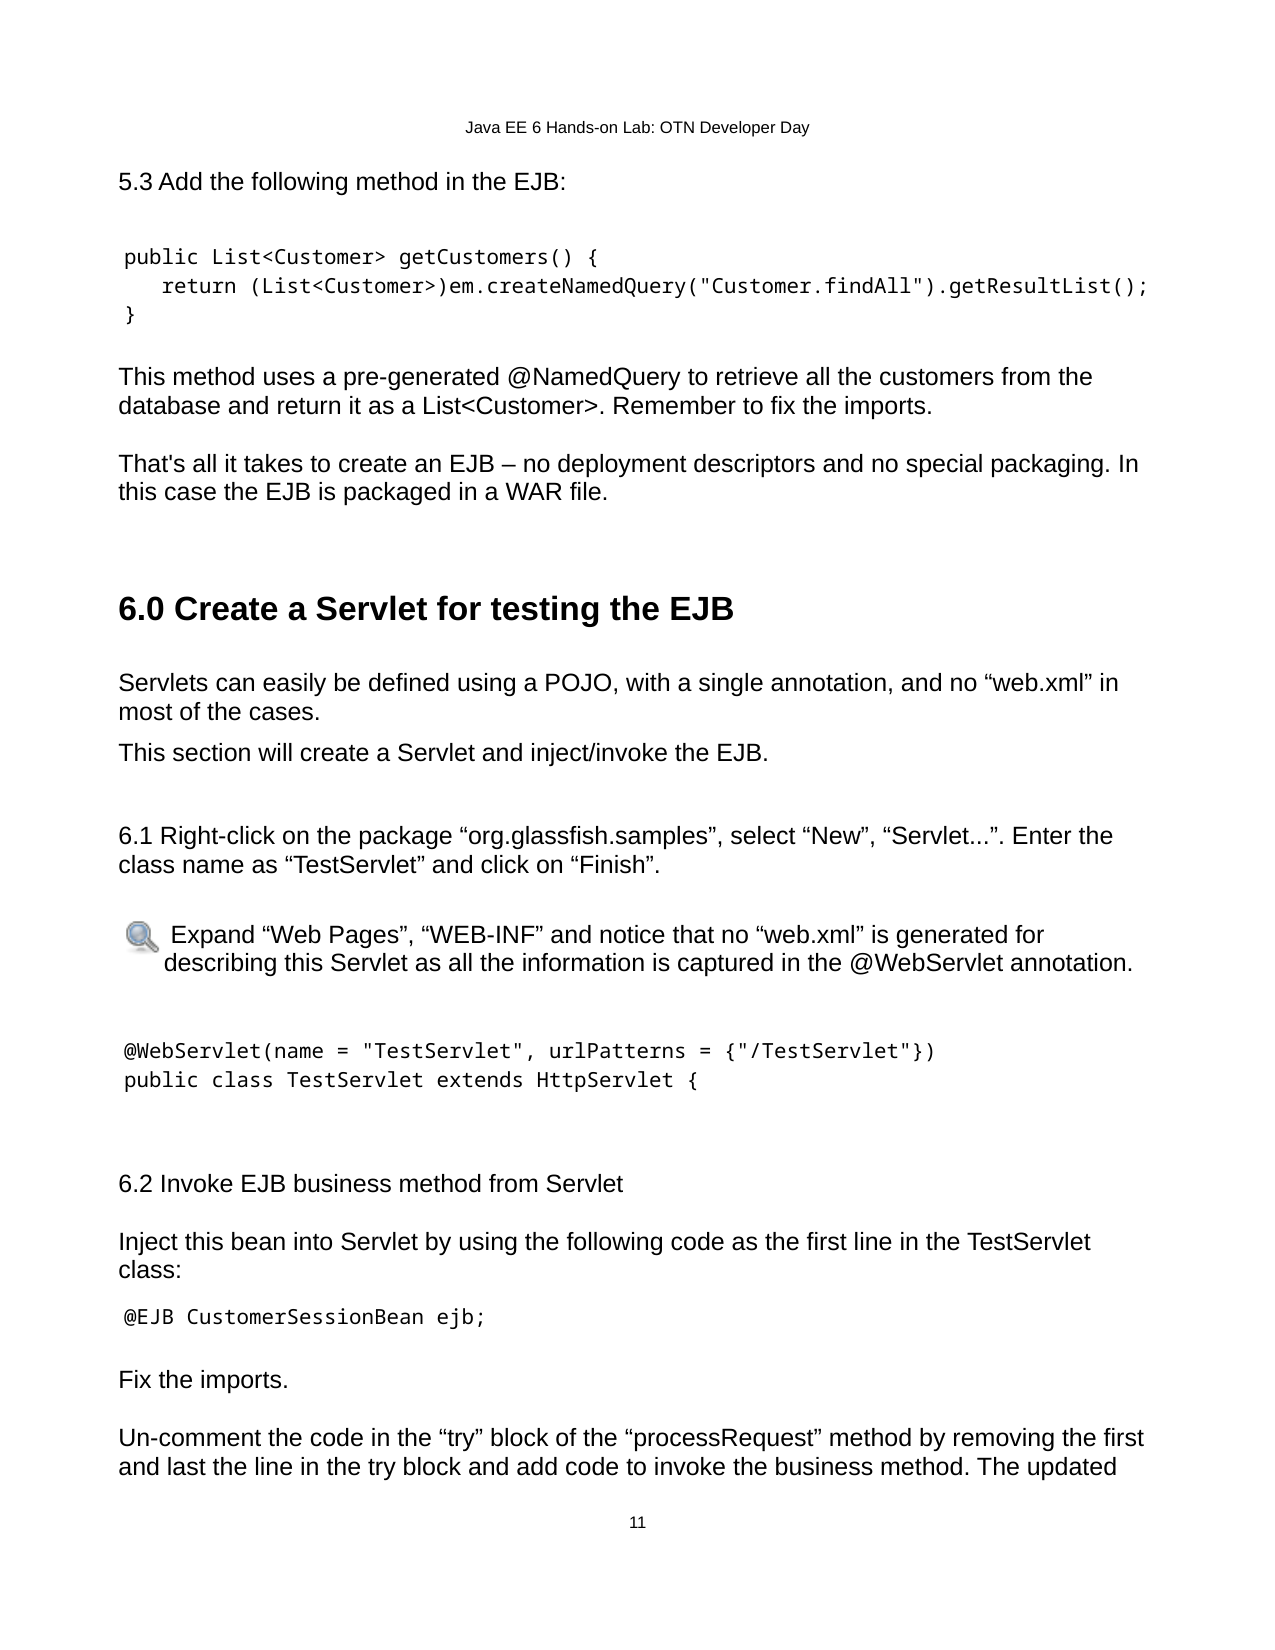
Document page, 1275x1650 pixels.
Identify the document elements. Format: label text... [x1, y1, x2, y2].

text This section will create a Servlet and inject/invoke the EJB. [118, 738, 1157, 767]
subtitle 6.0 Create a Servlet for testing the EJB [118, 588, 1157, 627]
table_header public List<Customer> getCustomers() { return (List<Customer>)em.createNamedQuery("Customer.findAll").getResultList(); } [118, 237, 1157, 333]
text 6.1 Right-click on the package “org.glassfish.samples”, select “New”, “Servlet...”. Enter the class name as “TestServlet” and click on “Finish”. [118, 821, 1157, 878]
table_header @EJB CustomerSessionBean ejb; [118, 1297, 1157, 1337]
text This method uses a pre-generated @NamedQuery to retrieve all the customers from the database and return it as a List<Customer>. Remember to fix the imports. [118, 333, 1157, 420]
table_header @WebServlet(name = "TestServlet", urlPatterns = {"/TestServlet"}) public class TestServlet extends HttpServlet { [118, 1031, 1157, 1099]
text Fix the imports. Un-comment the code in the “try” block of the “processRequest” method by removing the first and last the line in the try block and add code to invoke the business method. The updated [118, 1337, 1157, 1480]
text Expand “Web Pages”, “WEB-INF” and notice that no “web.xml” is generated for describing this Servlet as all the information is captured in the @WebServlet annotation. [118, 891, 1157, 977]
text 6.2 Invoke EJB business method from Servlet Inject this bean into Servlet by using the following code as the first line in the TestServlet class: [118, 1141, 1157, 1284]
text Servlets can easily be defined using a POJO, with a single annotation, and no “web.xml” in most of the cases. [118, 640, 1157, 726]
picture [126, 921, 164, 956]
text 5.3 Add the following method in the EJB: [118, 167, 1157, 224]
text That's all it takes to create an EJB – no deployment descriptors and no special packaging. In this case the EJB is packaged in a WAR file. [118, 448, 1157, 506]
